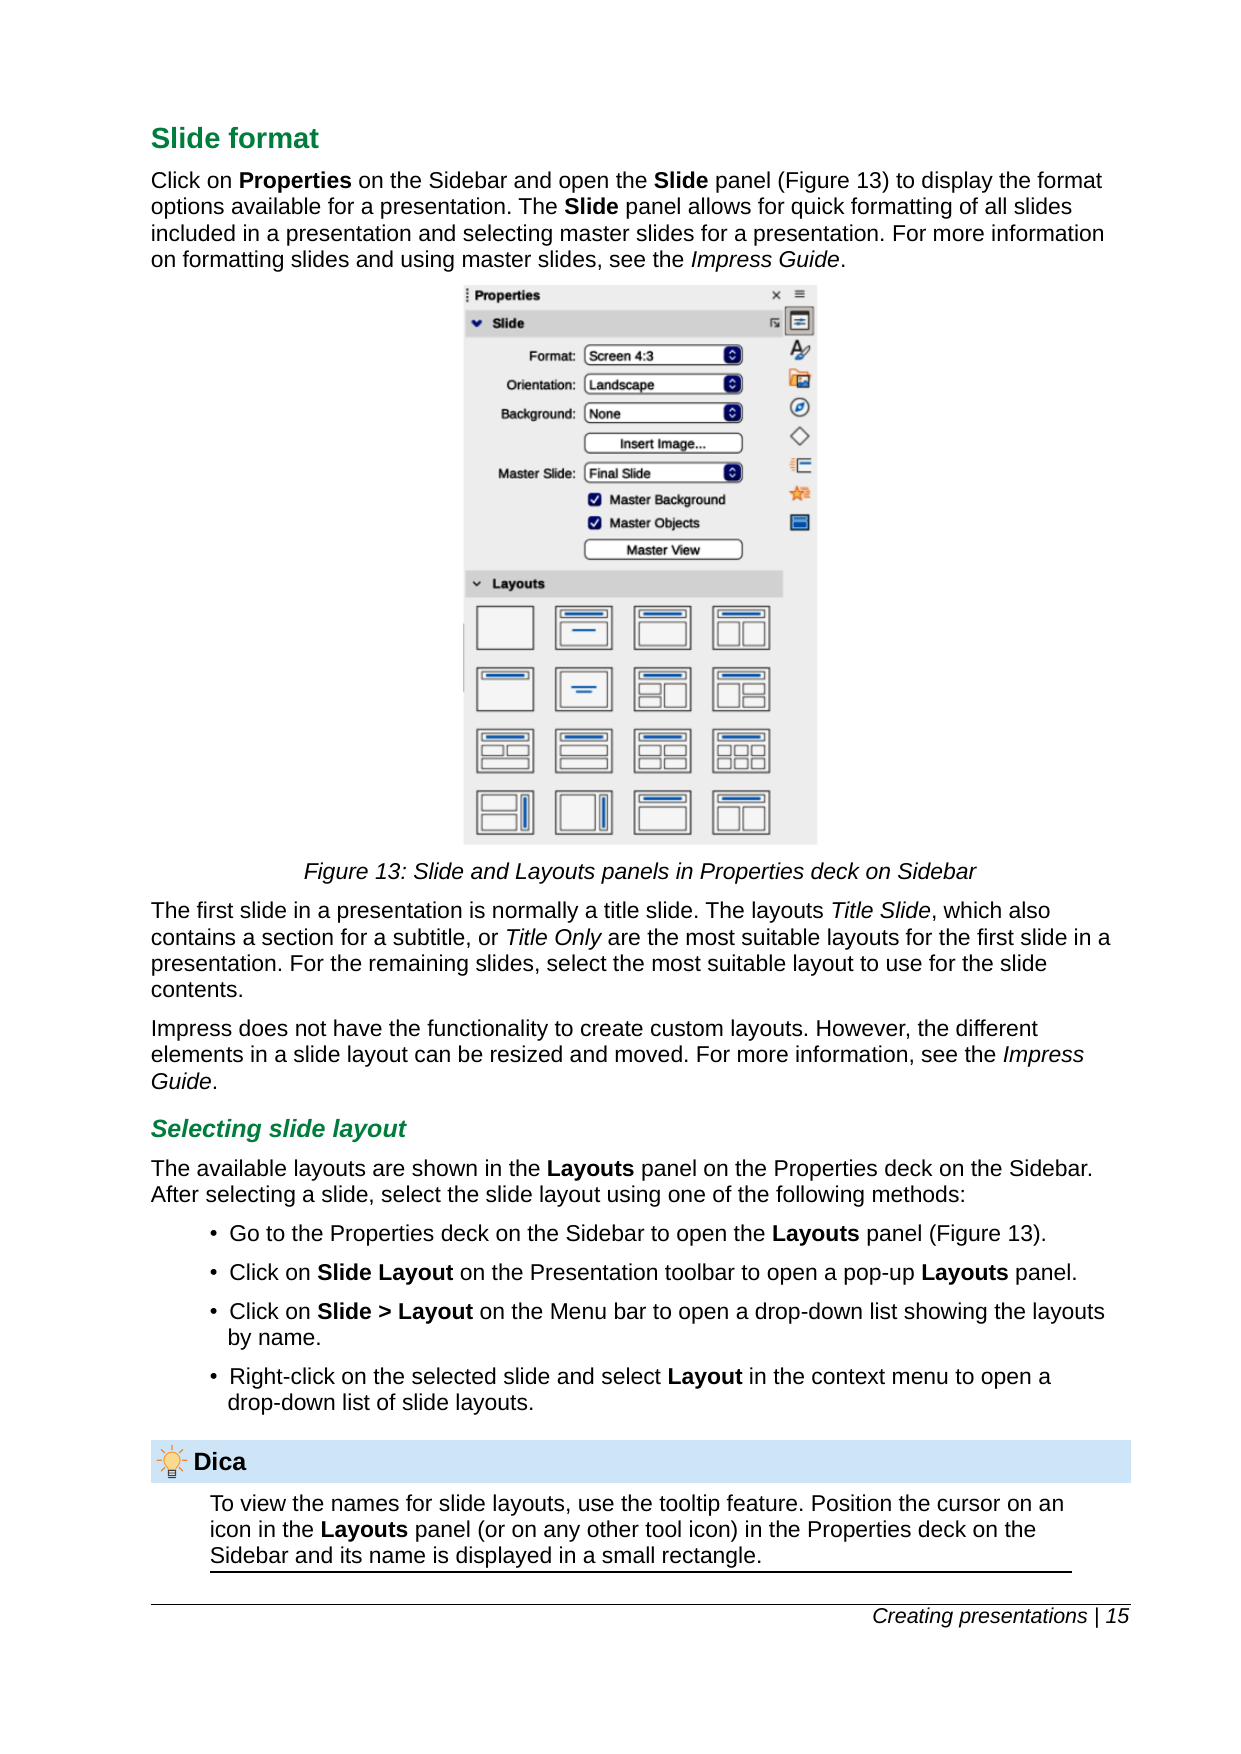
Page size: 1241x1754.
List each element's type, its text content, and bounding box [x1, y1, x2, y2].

list Click on Slide Layout on the Presentation toolbar to open a pop-up Layouts panel. [209, 1259, 1131, 1285]
picture [463, 285, 818, 846]
text Figure 13: Slide and Layouts panels in Properties deck on Sidebar [303, 858, 978, 885]
list Click on Slide > Layout on the Menu bar to open a drop-down list showing the layouts by name. [209, 1298, 1131, 1350]
text Click on Properties on the Sidebar and open the Slide panel (Figure 13) to display the format options available for a presentation. The Slide panel allows for quick formatting of all slides included in a presentation and selecting master slides for a presentation. For more information on formatting slides and using master slides, see the Impress Guide. [151, 167, 1131, 272]
list The available layouts are shown in the Layouts panel on the Properties deck on the Sidebar. After selecting a slide, select the slide layout using one of the following methods: [151, 1155, 1131, 1207]
list Right‑click on the selected slide and select Layout in the context menu to open a drop‑down list of slide layouts. [209, 1363, 1131, 1416]
list Go to the Properties deck on the Sidebar to open the Layouts panel (Figure 13). [209, 1220, 1131, 1246]
subtitle Dica [151, 1440, 1131, 1483]
subtitle Selecting slide layout [151, 1113, 1131, 1142]
subtitle Slide format [151, 121, 1131, 154]
text Impress does not have the functionality to create custom layouts. However, the different elements in a slide layout can be resized and moved. For more information, see the Impress Guide. [151, 1015, 1131, 1094]
text The first slide in a presentation is normally a title slide. The layouts Title Slide, which also contains a section for a subtitle, or Title Only are the most suitable layouts for the first slide in a presentation. For the remaining slides, select the most suitable layout to use for the slide contents. [151, 897, 1131, 1002]
text To view the names for slide layouts, use the tooltip feature. Position the cursor on an icon in the Layouts panel (or on any other tool icon) in the Properties deck on the Sidebar and its name is displayed in a small rectangle. [209, 1489, 1072, 1573]
